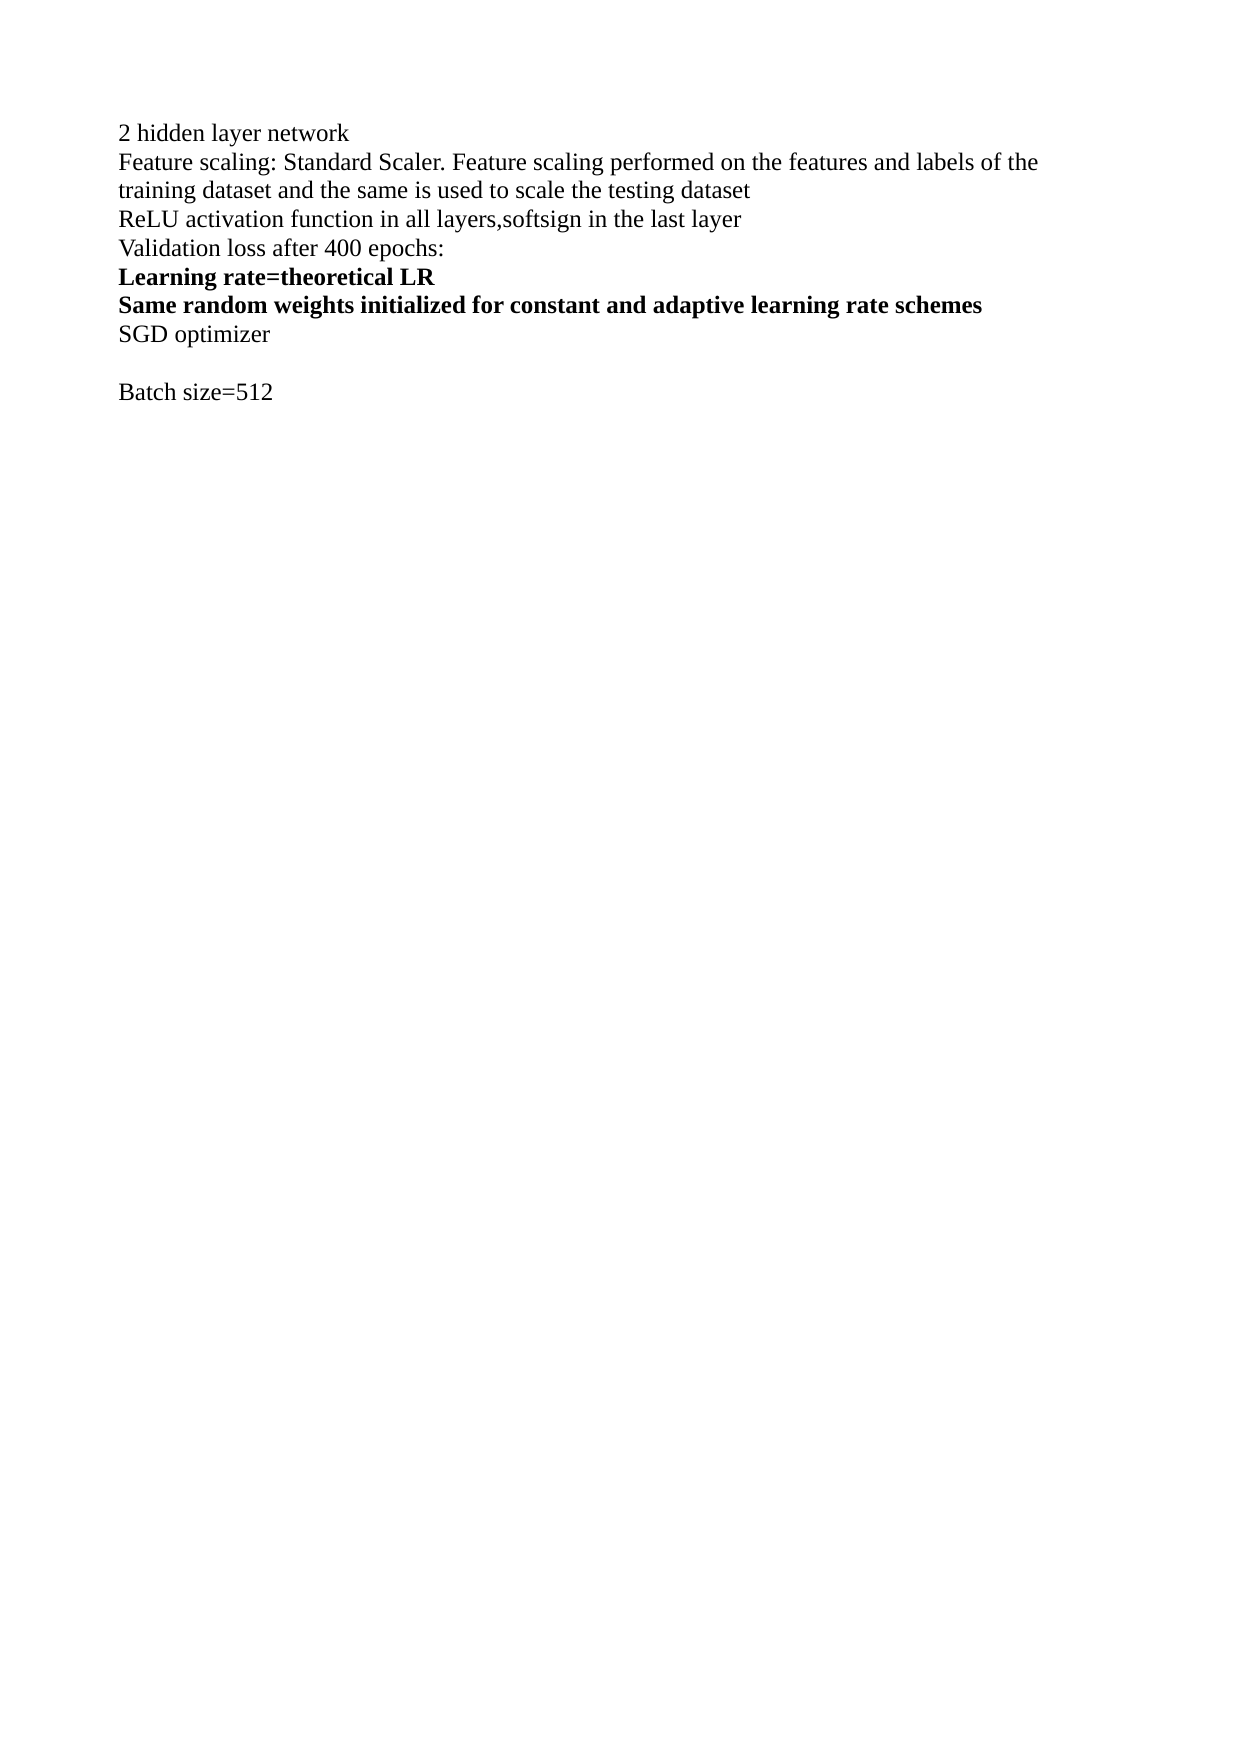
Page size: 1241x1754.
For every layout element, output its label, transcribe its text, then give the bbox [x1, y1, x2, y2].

text Same random weights initialized for constant and adaptive learning rate schemes [118, 291, 1122, 319]
text Feature scaling: Standard Scaler. Feature scaling performed on the features and labels of the training dataset and the same is used to scale the testing dataset [118, 147, 1122, 204]
text 2 hidden layer network [118, 118, 1122, 147]
text ReLU activation function in all layers,softsign in the last layer [118, 204, 1122, 233]
text SGD optimizer [118, 319, 1122, 348]
text Validation loss after 400 epochs: [118, 233, 1122, 262]
text Learning rate=theoretical LR [118, 262, 1122, 291]
text Batch size=512 [118, 377, 1122, 406]
